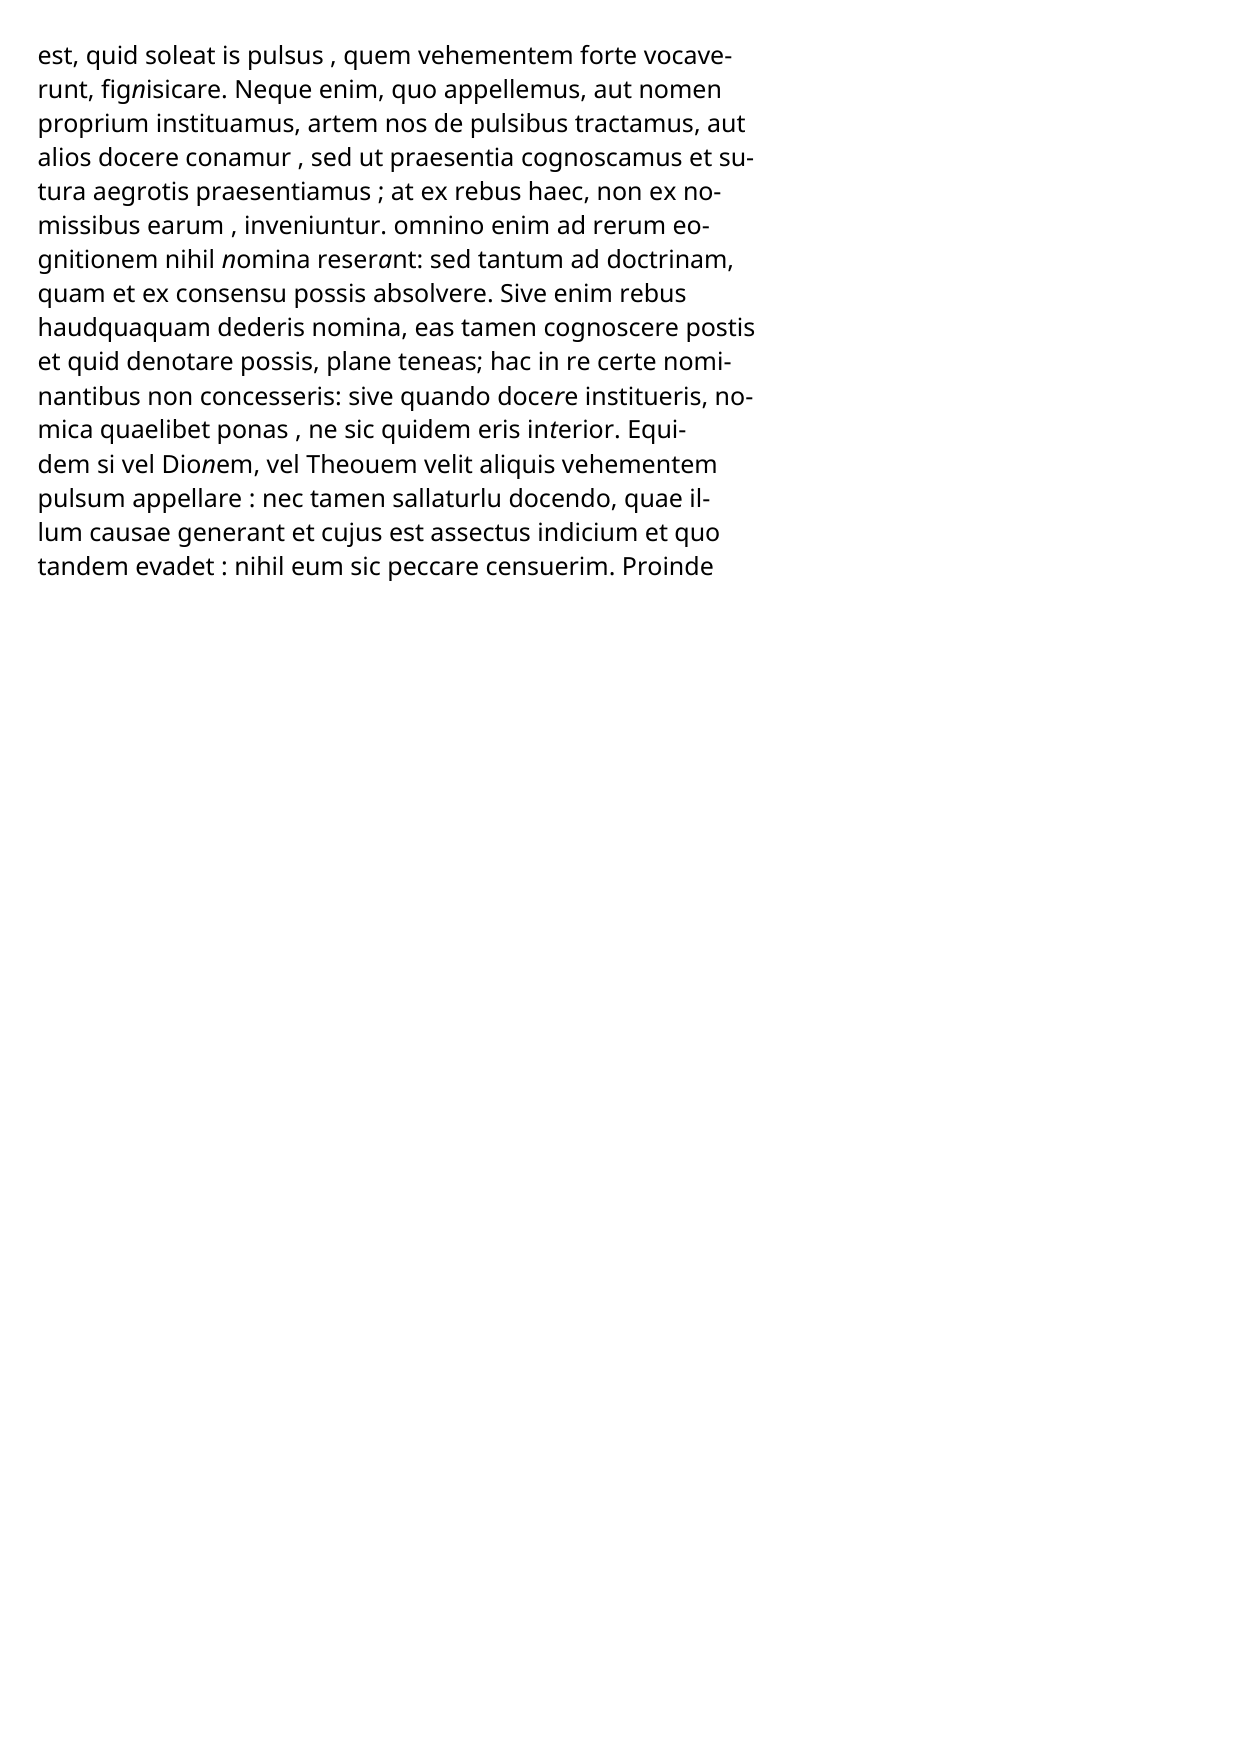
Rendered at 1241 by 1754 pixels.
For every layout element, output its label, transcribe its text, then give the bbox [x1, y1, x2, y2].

text est, quid soleat is pulsus , quem vehementem forte vocave- runt, fignisicare. Neque enim, quo appellemus, aut nomen proprium instituamus, artem nos de pulsibus tractamus, aut alios docere conamur , sed ut praesentia cognoscamus et su- tura aegrotis praesentiamus ; at ex rebus haec, non ex no- missibus earum , inveniuntur. omnino enim ad rerum eo- gnitionem nihil nomina reserant: sed tantum ad doctrinam, quam et ex consensu possis absolvere. Sive enim rebus haudquaquam dederis nomina, eas tamen cognoscere postis et quid denotare possis, plane teneas; hac in re certe nomi- nantibus non concesseris: sive quando docere institueris, no- mica quaelibet ponas , ne sic quidem eris interior. Equi- dem si vel Dionem, vel Theouem velit aliquis vehementem pulsum appellare : nec tamen sallaturlu docendo, quae il- lum causae generant et cujus est assectus indicium et quo tandem evadet : nihil eum sic peccare censuerim. Proinde [37, 37, 1203, 582]
